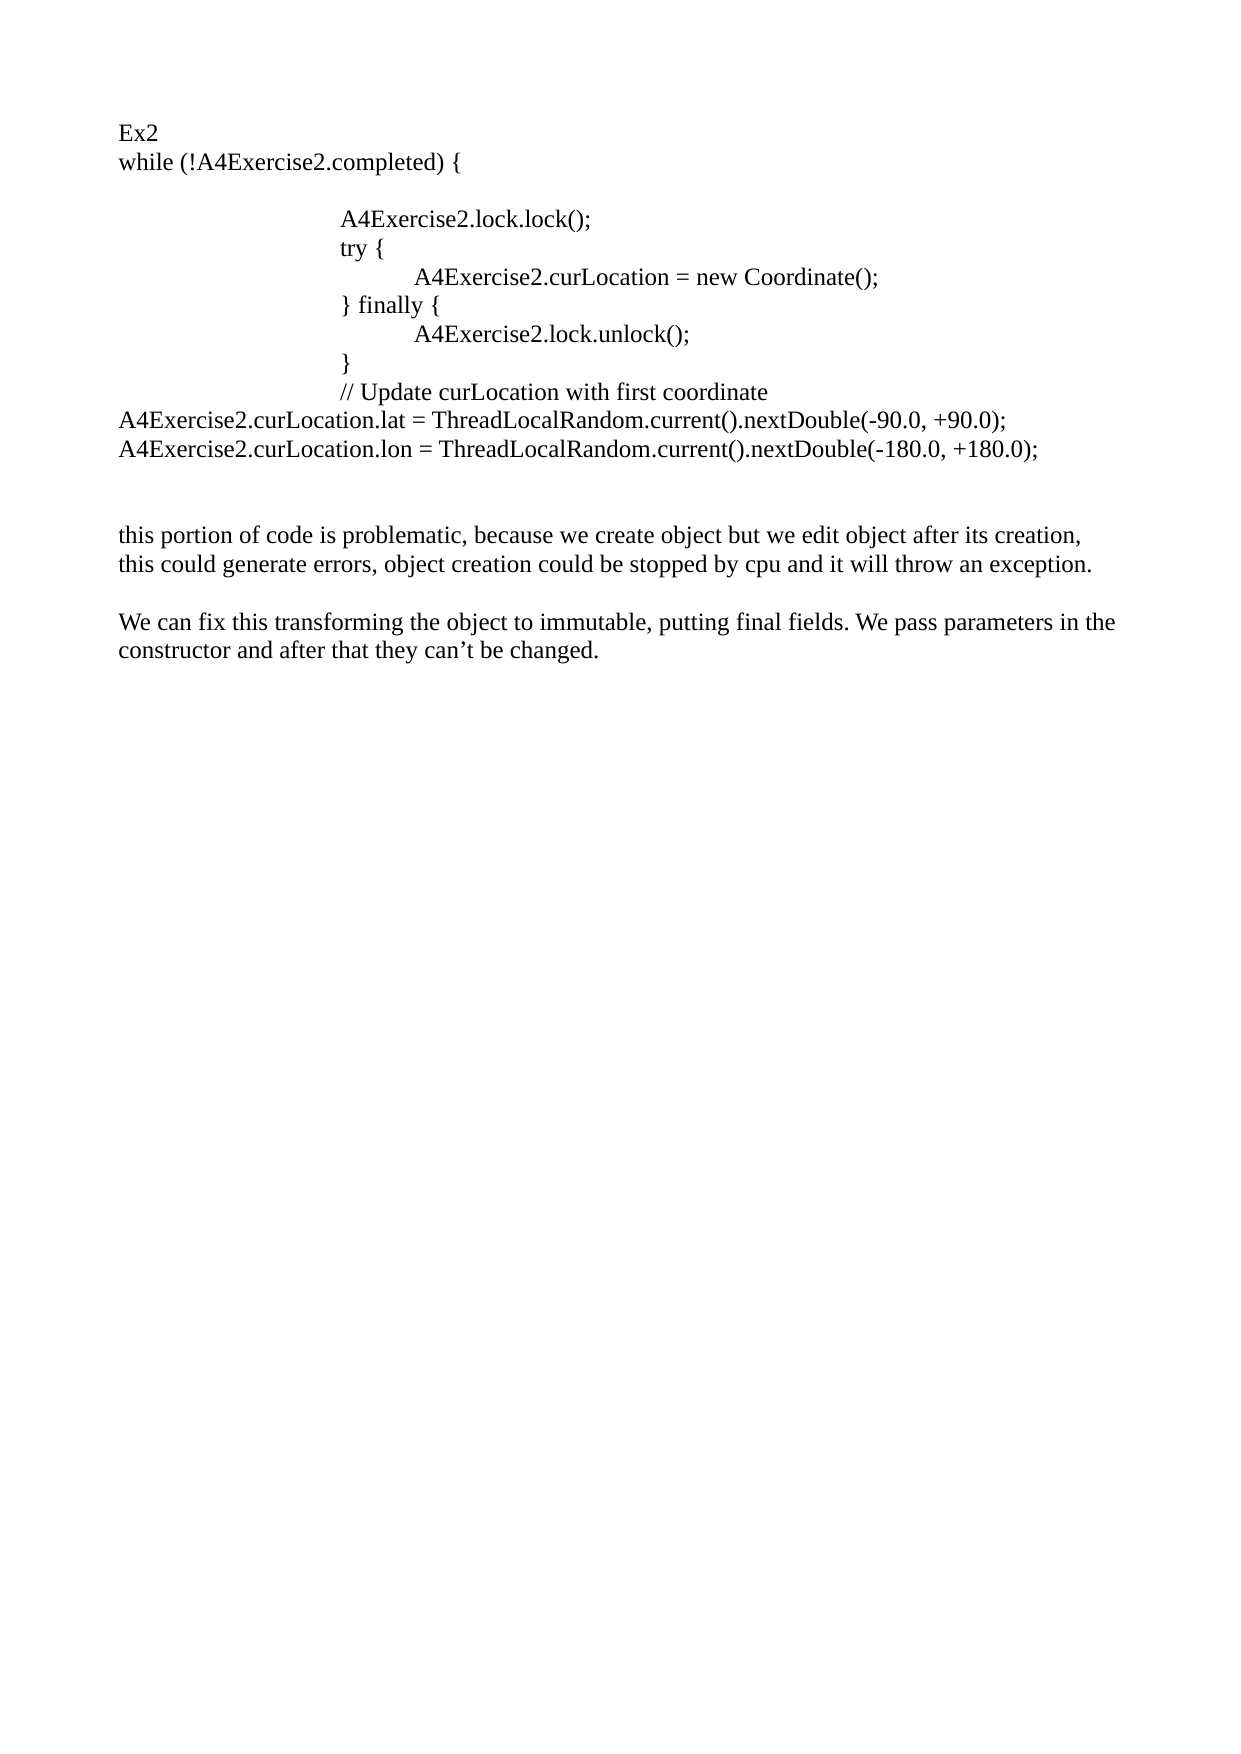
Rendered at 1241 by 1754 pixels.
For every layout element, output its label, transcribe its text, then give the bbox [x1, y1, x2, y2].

text } [118, 348, 1122, 377]
text try { [118, 233, 1122, 262]
text A4Exercise2.lock.lock(); [118, 204, 1122, 233]
text A4Exercise2.curLocation = new Coordinate(); [118, 262, 1122, 291]
text while (!A4Exercise2.completed) { [118, 147, 1122, 176]
text } finally { [118, 291, 1122, 319]
text this portion of code is problematic, because we create object but we edit object after its creation, this could generate errors, object creation could be stopped by cpu and it will throw an exception. [118, 521, 1122, 578]
text A4Exercise2.curLocation.lat = ThreadLocalRandom.current().nextDouble(-90.0, +90.0); [118, 406, 1122, 434]
text // Update curLocation with first coordinate [118, 377, 1122, 406]
text Ex2 [118, 118, 1122, 147]
text A4Exercise2.curLocation.lon = ThreadLocalRandom.current().nextDouble(-180.0, +180.0); [118, 434, 1122, 463]
text A4Exercise2.lock.unlock(); [118, 319, 1122, 348]
text We can fix this transforming the object to immutable, putting final fields. We pass parameters in the constructor and after that they can’t be changed. [118, 607, 1122, 664]
